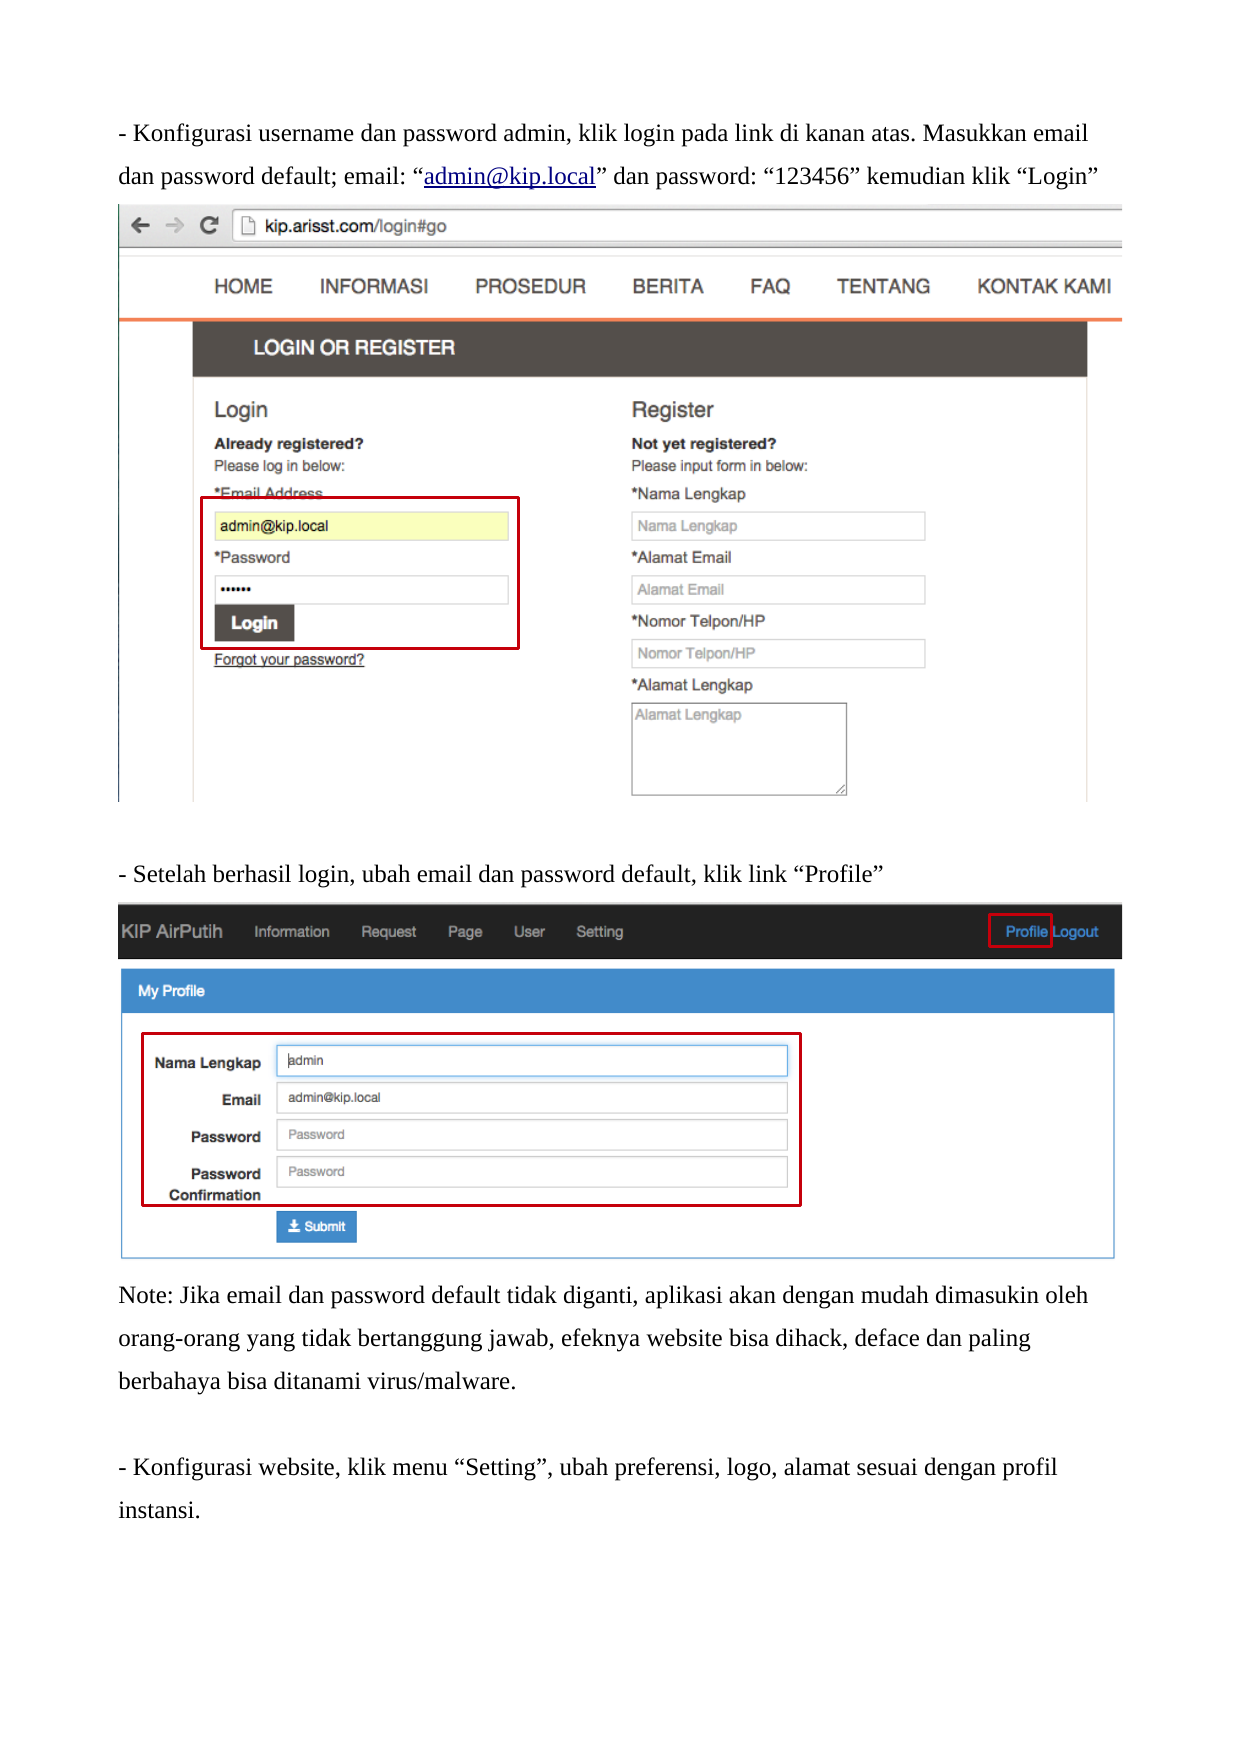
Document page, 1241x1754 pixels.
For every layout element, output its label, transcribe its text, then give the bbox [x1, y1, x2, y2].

picture [118, 902, 1123, 1266]
text - Konfigurasi username dan password admin, klik login pada link di kanan atas. Masukkan email dan password default; email: “admin@kip.local” dan password: “123456” kemudian klik “Login” [118, 118, 1122, 190]
picture [118, 204, 1123, 802]
text - Konfigurasi website, klik menu “Setting”, ubah preferensi, logo, alamat sesuai dengan profil instansi. [118, 1452, 1122, 1524]
text Note: Jika email dan password default tidak diganti, aplikasi akan dengan mudah dimasukin oleh orang-orang yang tidak bertanggung jawab, efeknya website bisa dihack, deface dan paling berbahaya bisa ditanami virus/malware. [118, 1266, 1122, 1395]
text - Setelah berhasil login, ubah email dan password default, klik link “Profile” [118, 859, 1122, 888]
